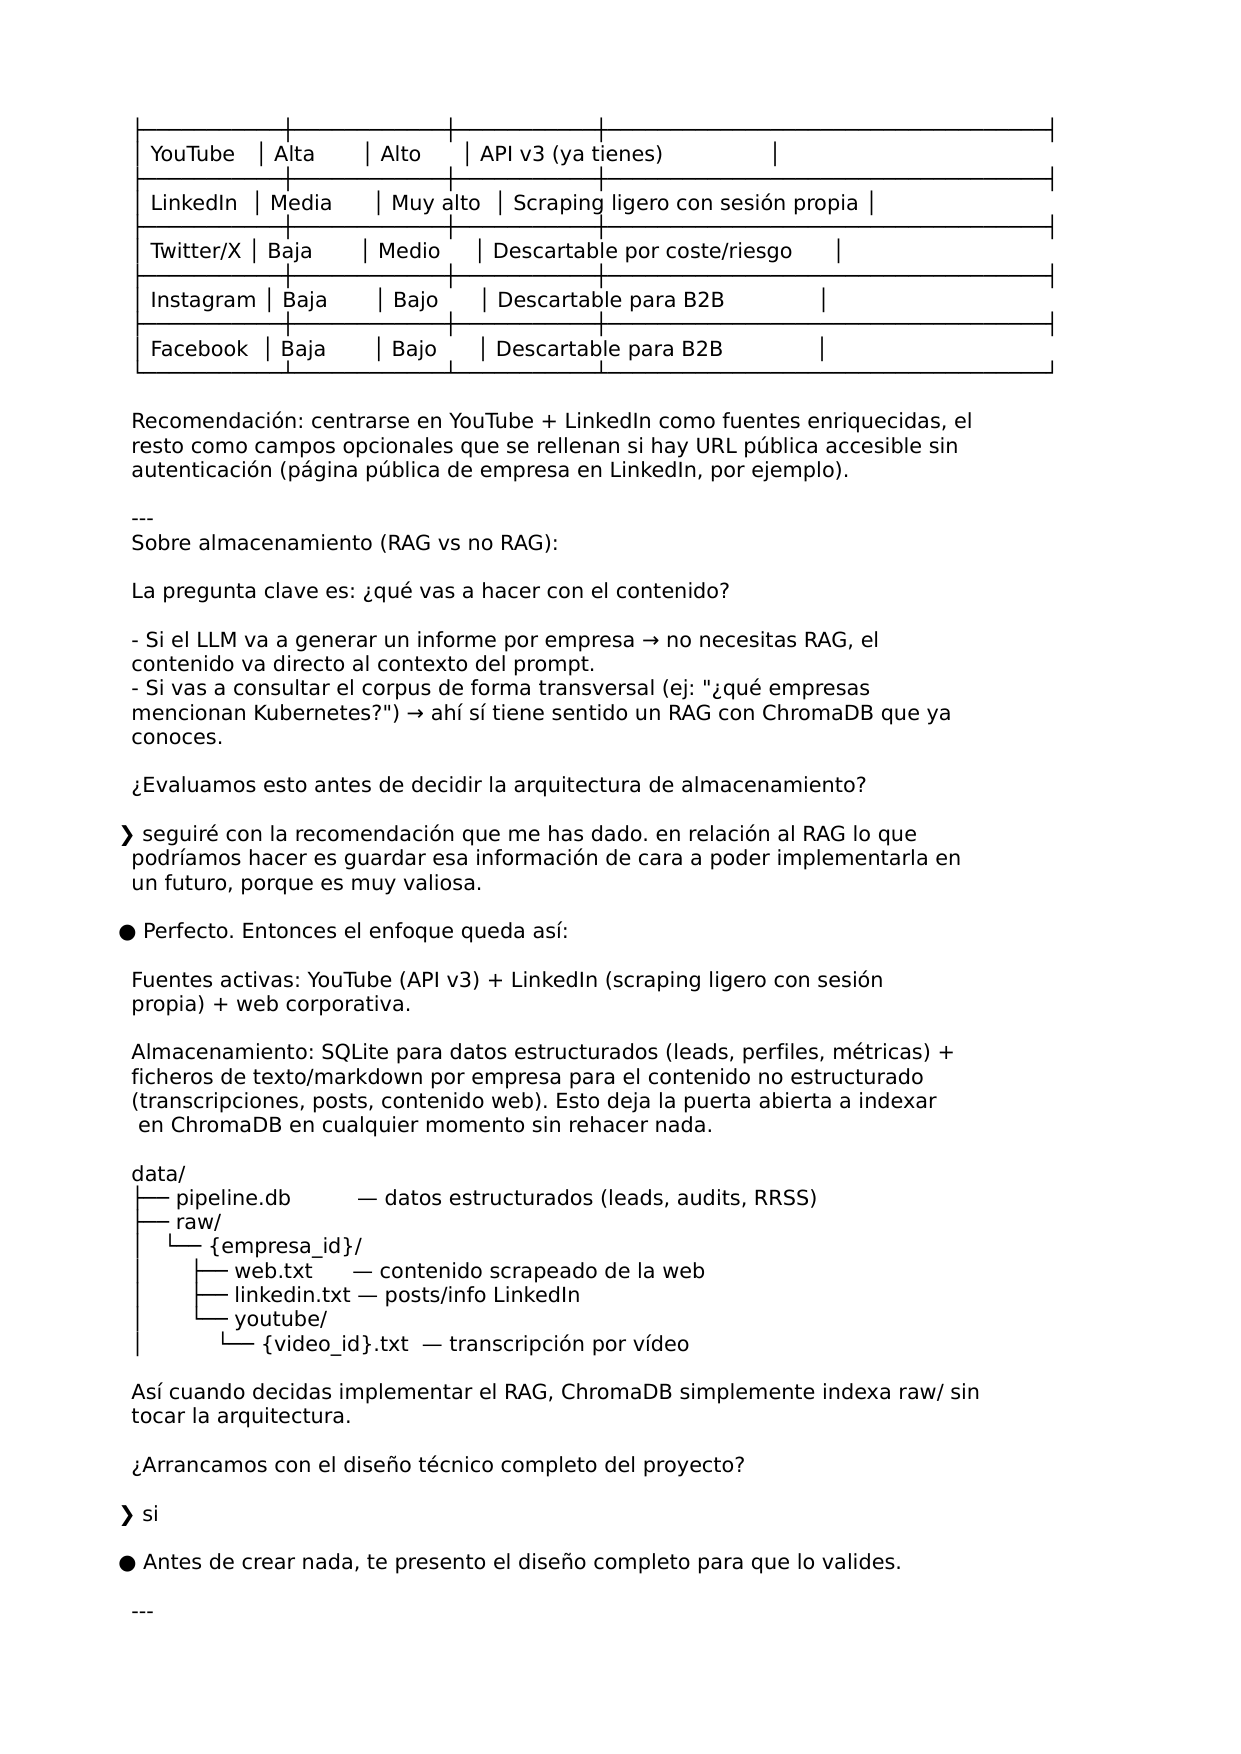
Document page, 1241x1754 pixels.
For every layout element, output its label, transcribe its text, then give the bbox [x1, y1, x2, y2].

text │ YouTube │ Alta │ Alto │ API v3 (ya tienes) │ [138, 142, 1122, 167]
text conoces. [118, 725, 1122, 749]
text Sobre almacenamiento (RAG vs no RAG): [118, 531, 1122, 555]
text ├───────────┼────────────┼───────────┼───────────────────────────────────┤ [138, 277, 286, 288]
text │ Instagram │ Baja │ Bajo │ Descartable para B2B │ [824, 288, 1122, 312]
text Recomendación: centrarse en YouTube + LinkedIn como fuentes enriquecidas, el [118, 409, 1122, 434]
text ├───────────┼────────────┼───────────┼───────────────────────────────────┤ [1053, 215, 1122, 239]
text │ └── {empresa_id}/ [138, 1234, 1122, 1259]
text ├───────────┼────────────┼───────────┼───────────────────────────────────┤ [451, 312, 600, 323]
text contenido va directo al contexto del prompt. [118, 652, 1122, 676]
text ├───────────┼────────────┼───────────┼───────────────────────────────────┤ [288, 228, 449, 239]
text ├───────────┼────────────┼───────────┼───────────────────────────────────┤ [602, 215, 1051, 226]
text mencionan Kubernetes?") → ahí sí tiene sentido un RAG con ChromaDB que ya [118, 701, 1122, 725]
text ├───────────┼────────────┼───────────┼───────────────────────────────────┤ [288, 264, 449, 275]
text un futuro, porque es muy valiosa. [118, 871, 1122, 895]
text │ Facebook │ Baja │ Bajo │ Descartable para B2B │ [138, 337, 266, 361]
text ● Antes de crear nada, te presento el diseño completo para que lo valides. [118, 1550, 1122, 1574]
text La pregunta clave es: ¿qué vas a hacer con el contenido? [118, 579, 1122, 603]
text ├───────────┼────────────┼───────────┼───────────────────────────────────┤ [451, 215, 600, 226]
text --- [118, 1599, 1122, 1623]
text └───────────┴────────────┴───────────┴───────────────────────────────────┘ [118, 361, 1122, 385]
text ├───────────┼────────────┼───────────┼───────────────────────────────────┤ [138, 264, 286, 275]
text data/ [118, 1162, 1122, 1186]
text │ LinkedIn │ Media │ Muy alto │ Scraping ligero con sesión propia │ [258, 191, 377, 215]
text │ Instagram │ Baja │ Bajo │ Descartable para B2B │ [138, 288, 268, 312]
text ├───────────┼────────────┼───────────┼───────────────────────────────────┤ [288, 180, 449, 191]
text ├───────────┼────────────┼───────────┼───────────────────────────────────┤ [288, 312, 449, 323]
text ● Perfecto. Entonces el enfoque queda así: [118, 919, 1122, 943]
text ├───────────┼────────────┼───────────┼───────────────────────────────────┤ [602, 277, 1051, 288]
text │ LinkedIn │ Media │ Muy alto │ Scraping ligero con sesión propia │ [379, 191, 499, 215]
text ├───────────┼────────────┼───────────┼───────────────────────────────────┤ [1053, 167, 1122, 191]
text ├───────────┼────────────┼───────────┼───────────────────────────────────┤ [288, 277, 449, 288]
text ❯ seguiré con la recomendación que me has dado. en relación al RAG lo que [118, 822, 1122, 846]
text ├───────────┼────────────┼───────────┼───────────────────────────────────┤ [288, 215, 449, 226]
text │ ├── web.txt — contenido scrapeado de la web [138, 1259, 195, 1283]
text │ Instagram │ Baja │ Bajo │ Descartable para B2B │ [381, 288, 483, 312]
text │ └── youtube/ [118, 1307, 136, 1332]
text Almacenamiento: SQLite para datos estructurados (leads, perfiles, métricas) + [118, 1040, 1122, 1065]
text │ Instagram │ Baja │ Bajo │ Descartable para B2B │ [270, 288, 379, 312]
text │ LinkedIn │ Media │ Muy alto │ Scraping ligero con sesión propia │ [501, 191, 870, 215]
text │ Facebook │ Baja │ Bajo │ Descartable para B2B │ [822, 337, 1122, 361]
text ❯ si [118, 1502, 1122, 1526]
text ├───────────┼────────────┼───────────┼───────────────────────────────────┤ [138, 228, 286, 239]
text ├───────────┼────────────┼───────────┼───────────────────────────────────┤ [1053, 264, 1122, 288]
text │ Twitter/X │ Baja │ Medio │ Descartable por coste/riesgo │ [138, 239, 1122, 264]
text │ ├── linkedin.txt — posts/info LinkedIn [197, 1283, 1122, 1307]
text ¿Evaluamos esto antes de decidir la arquitectura de almacenamiento? [118, 773, 1122, 798]
text ├── pipeline.db — datos estructurados (leads, audits, RRSS) [138, 1186, 1122, 1210]
text ├───────────┼────────────┼───────────┼───────────────────────────────────┤ [451, 264, 600, 275]
text ├───────────┼────────────┼───────────┼───────────────────────────────────┤ [451, 131, 600, 142]
text ├───────────┼────────────┼───────────┼───────────────────────────────────┤ [602, 312, 1051, 323]
text │ └── youtube/ [138, 1307, 1122, 1332]
text ├───────────┼────────────┼───────────┼───────────────────────────────────┤ [138, 312, 1122, 337]
text ├───────────┼────────────┼───────────┼───────────────────────────────────┤ [602, 118, 1051, 129]
text ├───────────┼────────────┼───────────┼───────────────────────────────────┤ [1053, 118, 1122, 142]
text ├───────────┼────────────┼───────────┼───────────────────────────────────┤ [451, 167, 600, 178]
text │ Facebook │ Baja │ Bajo │ Descartable para B2B │ [483, 337, 820, 361]
text --- [118, 506, 1122, 531]
text ├───────────┼────────────┼───────────┼───────────────────────────────────┤ [288, 118, 449, 129]
text │ └── {video_id}.txt — transcripción por vídeo [138, 1332, 1122, 1356]
text ├───────────┼────────────┼───────────┼───────────────────────────────────┤ [451, 118, 600, 129]
text ├───────────┼────────────┼───────────┼───────────────────────────────────┤ [138, 167, 286, 178]
text Fuentes activas: YouTube (API v3) + LinkedIn (scraping ligero con sesión [118, 968, 1122, 992]
text (transcripciones, posts, contenido web). Esto deja la puerta abierta a indexar [118, 1089, 1122, 1113]
text tocar la arquitectura. [118, 1404, 1122, 1429]
text │ ├── linkedin.txt — posts/info LinkedIn [138, 1283, 195, 1307]
text ├───────────┼────────────┼───────────┼───────────────────────────────────┤ [288, 167, 449, 178]
text ¿Arrancamos con el diseño técnico completo del proyecto? [118, 1453, 1122, 1477]
text │ Facebook │ Baja │ Bajo │ Descartable para B2B │ [379, 337, 481, 361]
text autenticación (página pública de empresa en LinkedIn, por ejemplo). [118, 458, 1122, 482]
text ├───────────┼────────────┼───────────┼───────────────────────────────────┤ [138, 118, 286, 129]
text ├───────────┼────────────┼───────────┼───────────────────────────────────┤ [602, 167, 1051, 178]
text propia) + web corporativa. [118, 992, 1122, 1016]
text ├── raw/ [138, 1210, 1122, 1234]
text ├───────────┼────────────┼───────────┼───────────────────────────────────┤ [451, 277, 600, 288]
text ├───────────┼────────────┼───────────┼───────────────────────────────────┤ [602, 228, 1051, 239]
text - Si vas a consultar el corpus de forma transversal (ej: "¿qué empresas [118, 676, 1122, 701]
text ├───────────┼────────────┼───────────┼───────────────────────────────────┤ [138, 312, 286, 323]
text ├───────────┼────────────┼───────────┼───────────────────────────────────┤ [138, 131, 286, 142]
text ├───────────┼────────────┼───────────┼───────────────────────────────────┤ [288, 131, 449, 142]
text │ LinkedIn │ Media │ Muy alto │ Scraping ligero con sesión propia │ [872, 191, 1122, 215]
text ├───────────┼────────────┼───────────┼───────────────────────────────────┤ [138, 215, 286, 226]
text ├───────────┼────────────┼───────────┼───────────────────────────────────┤ [451, 228, 600, 239]
text ├───────────┼────────────┼───────────┼───────────────────────────────────┤ [602, 180, 1051, 191]
text - Si el LLM va a generar un informe por empresa → no necesitas RAG, el [118, 628, 1122, 652]
text ficheros de texto/markdown por empresa para el contenido no estructurado [118, 1065, 1122, 1089]
text ├───────────┼────────────┼───────────┼───────────────────────────────────┤ [602, 131, 1051, 142]
text │ └── {empresa_id}/ [118, 1234, 136, 1259]
text Así cuando decidas implementar el RAG, ChromaDB simplemente indexa raw/ sin [118, 1380, 1122, 1404]
text ├── raw/ [118, 1210, 136, 1234]
text podríamos hacer es guardar esa información de cara a poder implementarla en [118, 846, 1122, 871]
text │ LinkedIn │ Media │ Muy alto │ Scraping ligero con sesión propia │ [138, 191, 256, 215]
text │ ├── web.txt — contenido scrapeado de la web [197, 1259, 1122, 1283]
text │ Facebook │ Baja │ Bajo │ Descartable para B2B │ [268, 337, 377, 361]
text en ChromaDB en cualquier momento sin rehacer nada. [118, 1113, 1122, 1137]
text ├───────────┼────────────┼───────────┼───────────────────────────────────┤ [602, 264, 1051, 275]
text ├───────────┼────────────┼───────────┼───────────────────────────────────┤ [138, 180, 286, 191]
text ├───────────┼────────────┼───────────┼───────────────────────────────────┤ [451, 180, 600, 191]
text │ Instagram │ Baja │ Bajo │ Descartable para B2B │ [485, 288, 822, 312]
text resto como campos opcionales que se rellenan si hay URL pública accesible sin [118, 434, 1122, 458]
